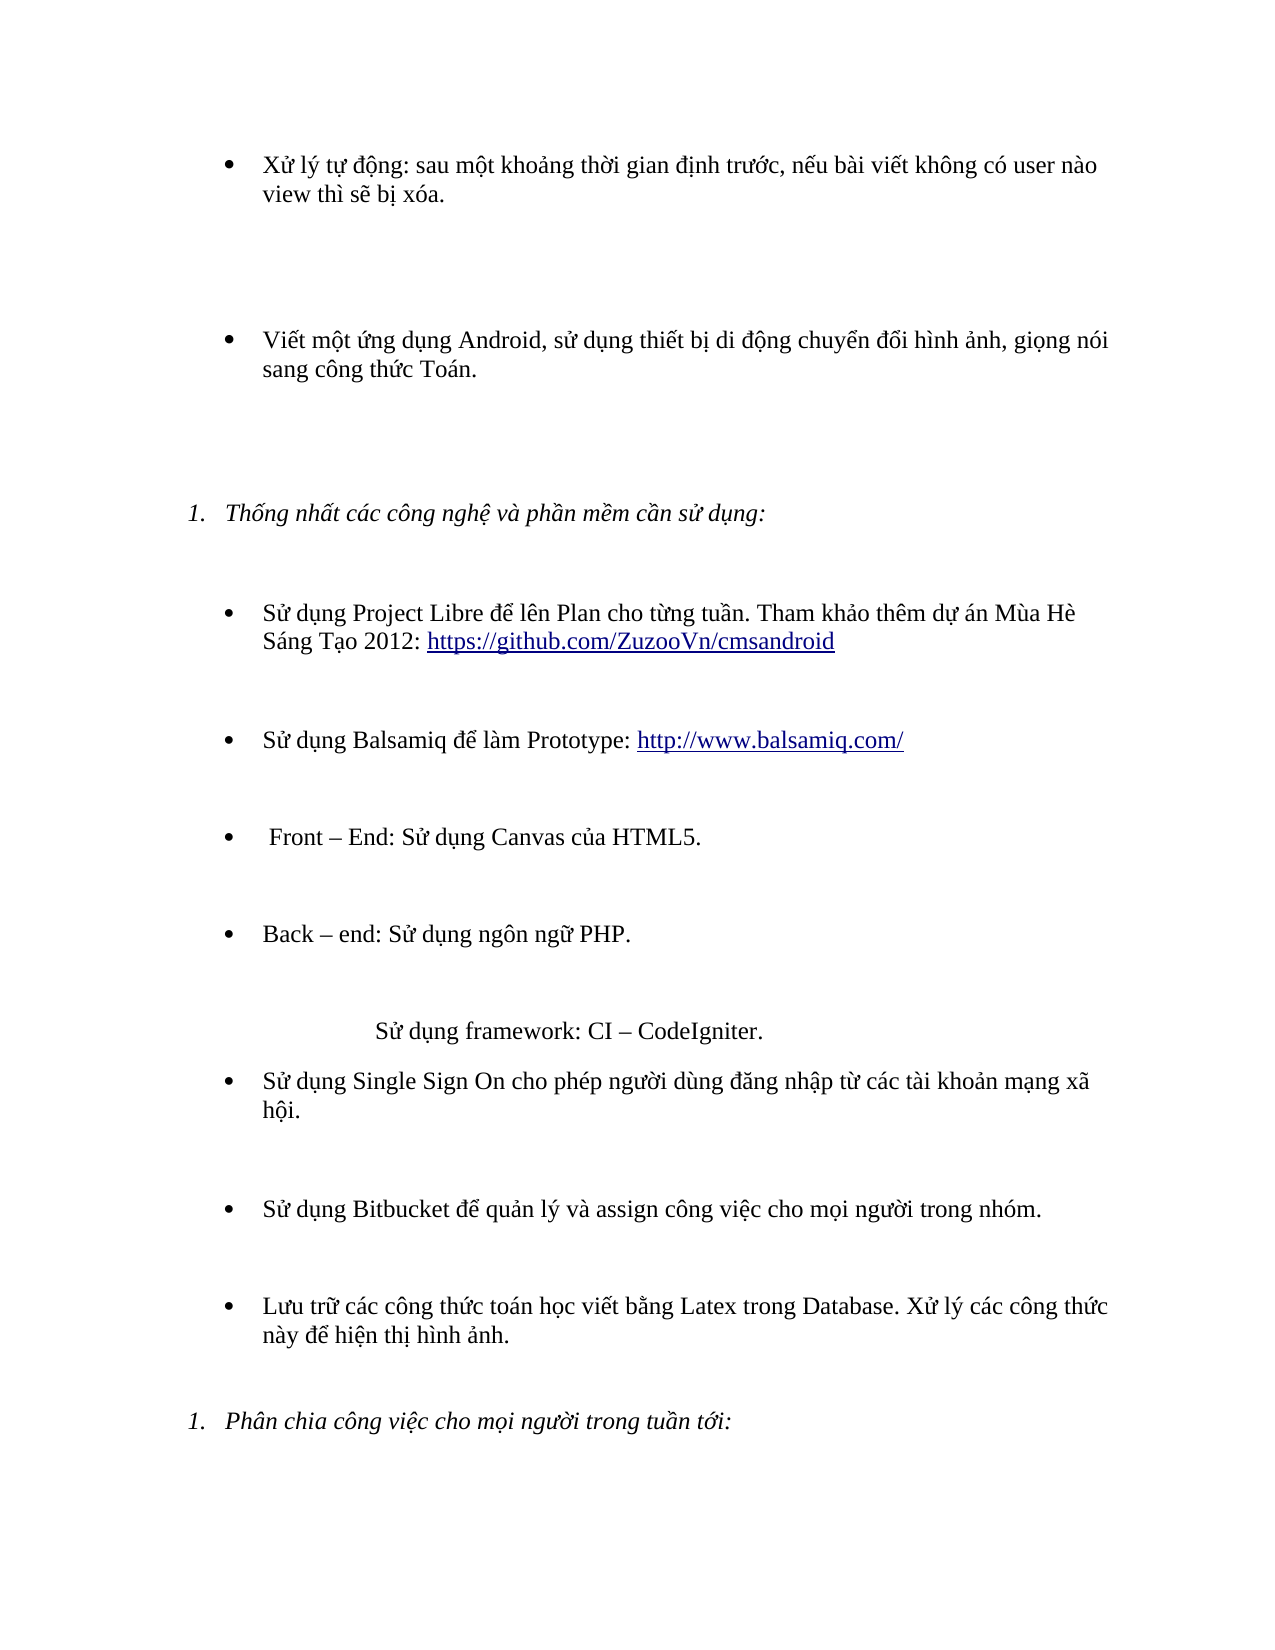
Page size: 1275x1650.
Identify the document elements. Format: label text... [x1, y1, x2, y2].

list Phân chia công việc cho mọi người trong tuần tới: [187, 1406, 1125, 1435]
list Back – end: Sử dụng ngôn ngữ PHP. [225, 919, 1125, 948]
list Sử dụng Project Libre để lên Plan cho từng tuần. Tham khảo thêm dự án Mùa Hè Sáng Tạo 2012: https://github.com/ZuzooVn/cmsandroid [225, 598, 1125, 655]
list Front – End: Sử dụng Canvas của HTML5. [225, 822, 1125, 851]
list Viết một ứng dụng Android, sử dụng thiết bị di động chuyển đổi hình ảnh, giọng nói sang công thức Toán. [225, 325, 1125, 383]
list Sử dụng Bitbucket để quản lý và assign công việc cho mọi người trong nhóm. [225, 1194, 1125, 1223]
list Sử dụng Single Sign On cho phép người dùng đăng nhập từ các tài khoản mạng xã hội. [225, 1066, 1125, 1123]
list Sử dụng framework: CI – CodeIgniter. [375, 1016, 1125, 1045]
list Lưu trữ các công thức toán học viết bằng Latex trong Database. Xử lý các công thức này để hiện thị hình ảnh. [225, 1291, 1125, 1348]
list Thống nhất các công nghệ và phần mềm cần sử dụng: [187, 498, 1125, 527]
list Xử lý tự động: sau một khoảng thời gian định trước, nếu bài viết không có user nào view thì sẽ bị xóa. [225, 150, 1125, 207]
list Sử dụng Balsamiq để làm Prototype: http://www.balsamiq.com/ [225, 726, 1125, 754]
